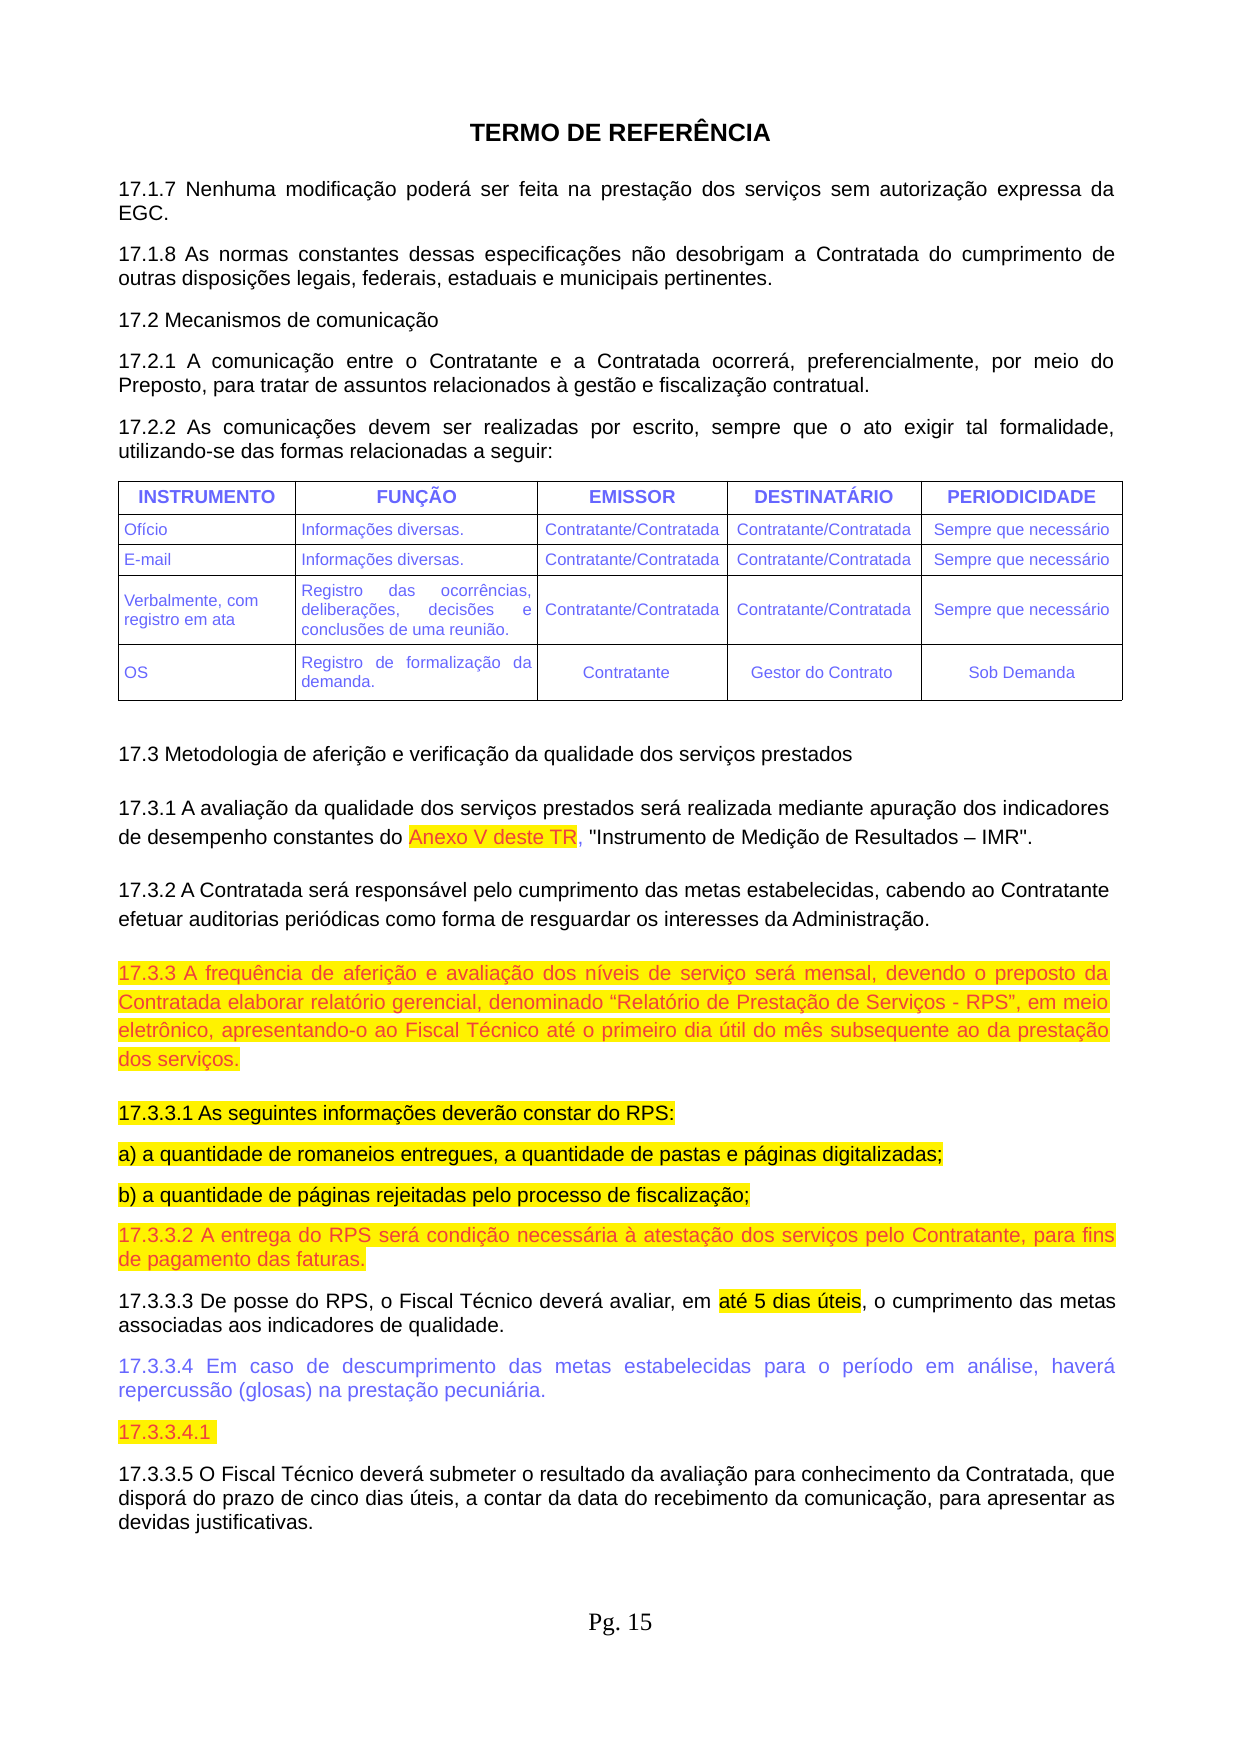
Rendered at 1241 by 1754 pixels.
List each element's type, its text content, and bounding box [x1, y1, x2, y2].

text 17.3.3.4 Em caso de descumprimento das metas estabelecidas para o período em análise, haverá repercussão (glosas) na prestação pecuniária. [118, 1354, 1116, 1402]
table_cell Contratante/Contratada [538, 545, 727, 575]
table_cell Contratante/Contratada [538, 576, 727, 644]
table_cell Contratante/Contratada [728, 545, 921, 575]
table_cell Registro de formalização da demanda. [296, 645, 537, 700]
text 17.3.3.5 O Fiscal Técnico deverá submeter o resultado da avaliação para conhecimento da Contratada, que disporá do prazo de cinco dias úteis, a contar da data do recebimento da comunicação, para apresentar as devidas justificativas. [118, 1462, 1116, 1533]
table_cell Contratante/Contratada [728, 515, 921, 544]
table_cell Informações diversas. [296, 545, 537, 575]
text 17.3 Metodologia de aferição e verificação da qualidade dos serviços prestados [118, 742, 1116, 766]
text 17.1.8 As normas constantes dessas especificações não desobrigam a Contratada do cumprimento de outras disposições legais, federais, estaduais e municipais pertinentes. [118, 242, 1116, 290]
table_cell Sempre que necessário [922, 576, 1122, 644]
text 17.3.1 A avaliação da qualidade dos serviços prestados será realizada mediante apuração dos indicadores de desempenho constantes do Anexo V deste TR, "Instrumento de Medição de Resultados – IMR". [118, 796, 1110, 848]
text 17.3.3.3 De posse do RPS, o Fiscal Técnico deverá avaliar, em até 5 dias úteis, o cumprimento das metas associadas aos indicadores de qualidade. [118, 1289, 1116, 1337]
table_header INSTRUMENTO [119, 482, 295, 514]
table_cell Contratante/Contratada [538, 515, 727, 544]
table_cell Sempre que necessário [922, 545, 1122, 575]
text 17.2.2 As comunicações devem ser realizadas por escrito, sempre que o ato exigir tal formalidade, utilizando-se das formas relacionadas a seguir: [118, 415, 1116, 463]
table_cell Informações diversas. [296, 515, 537, 544]
text 17.1.7 Nenhuma modificação poderá ser feita na prestação dos serviços sem autorização expressa da EGC. [118, 176, 1116, 224]
text 17.3.3 A frequência de aferição e avaliação dos níveis de serviço será mensal, devendo o preposto da Contratada elaborar relatório gerencial, denominado “Relatório de Prestação de Serviços - RPS”, em meio eletrônico, apresentando-o ao Fiscal Técnico até o primeiro dia útil do mês subsequente ao da prestação dos serviços. [118, 961, 1110, 1071]
text b) a quantidade de páginas rejeitadas pelo processo de fiscalização; [118, 1183, 1122, 1207]
table_cell Contratante [538, 645, 727, 700]
text 17.3.3.2 A entrega do RPS será condição necessária à atestação dos serviços pelo Contratante, para fins de pagamento das faturas. [118, 1223, 1116, 1271]
table_header FUNÇÃO [296, 482, 537, 514]
text a) a quantidade de romaneios entregues, a quantidade de pastas e páginas digitalizadas; [118, 1142, 1122, 1166]
table_header EMISSOR [538, 482, 727, 514]
table_header PERIODICIDADE [922, 482, 1122, 514]
table_cell Ofício [119, 515, 295, 544]
table_cell Sempre que necessário [922, 515, 1122, 544]
table_cell Verbalmente, com registro em ata [119, 576, 295, 644]
text 17.2 Mecanismos de comunicação [118, 308, 1116, 332]
text 17.3.2 A Contratada será responsável pelo cumprimento das metas estabelecidas, cabendo ao Contratante efetuar auditorias periódicas como forma de resguardar os interesses da Administração. [118, 878, 1110, 931]
text 17.2.1 A comunicação entre o Contratante e a Contratada ocorrerá, preferencialmente, por meio do Preposto, para tratar de assuntos relacionados à gestão e fiscalização contratual. [118, 349, 1116, 397]
text 17.3.3.1 As seguintes informações deverão constar do RPS: [118, 1101, 1110, 1125]
table_cell Registro das ocorrências, deliberações, decisões e conclusões de uma reunião. [296, 576, 537, 644]
table_cell Sob Demanda [922, 645, 1122, 700]
table_cell Contratante/Contratada [728, 576, 921, 644]
text 17.3.3.4.1 [118, 1420, 1116, 1444]
table_header DESTINATÁRIO [728, 482, 921, 514]
table_cell Gestor do Contrato [728, 645, 921, 700]
table_cell E-mail [119, 545, 295, 575]
table_cell OS [119, 645, 295, 700]
